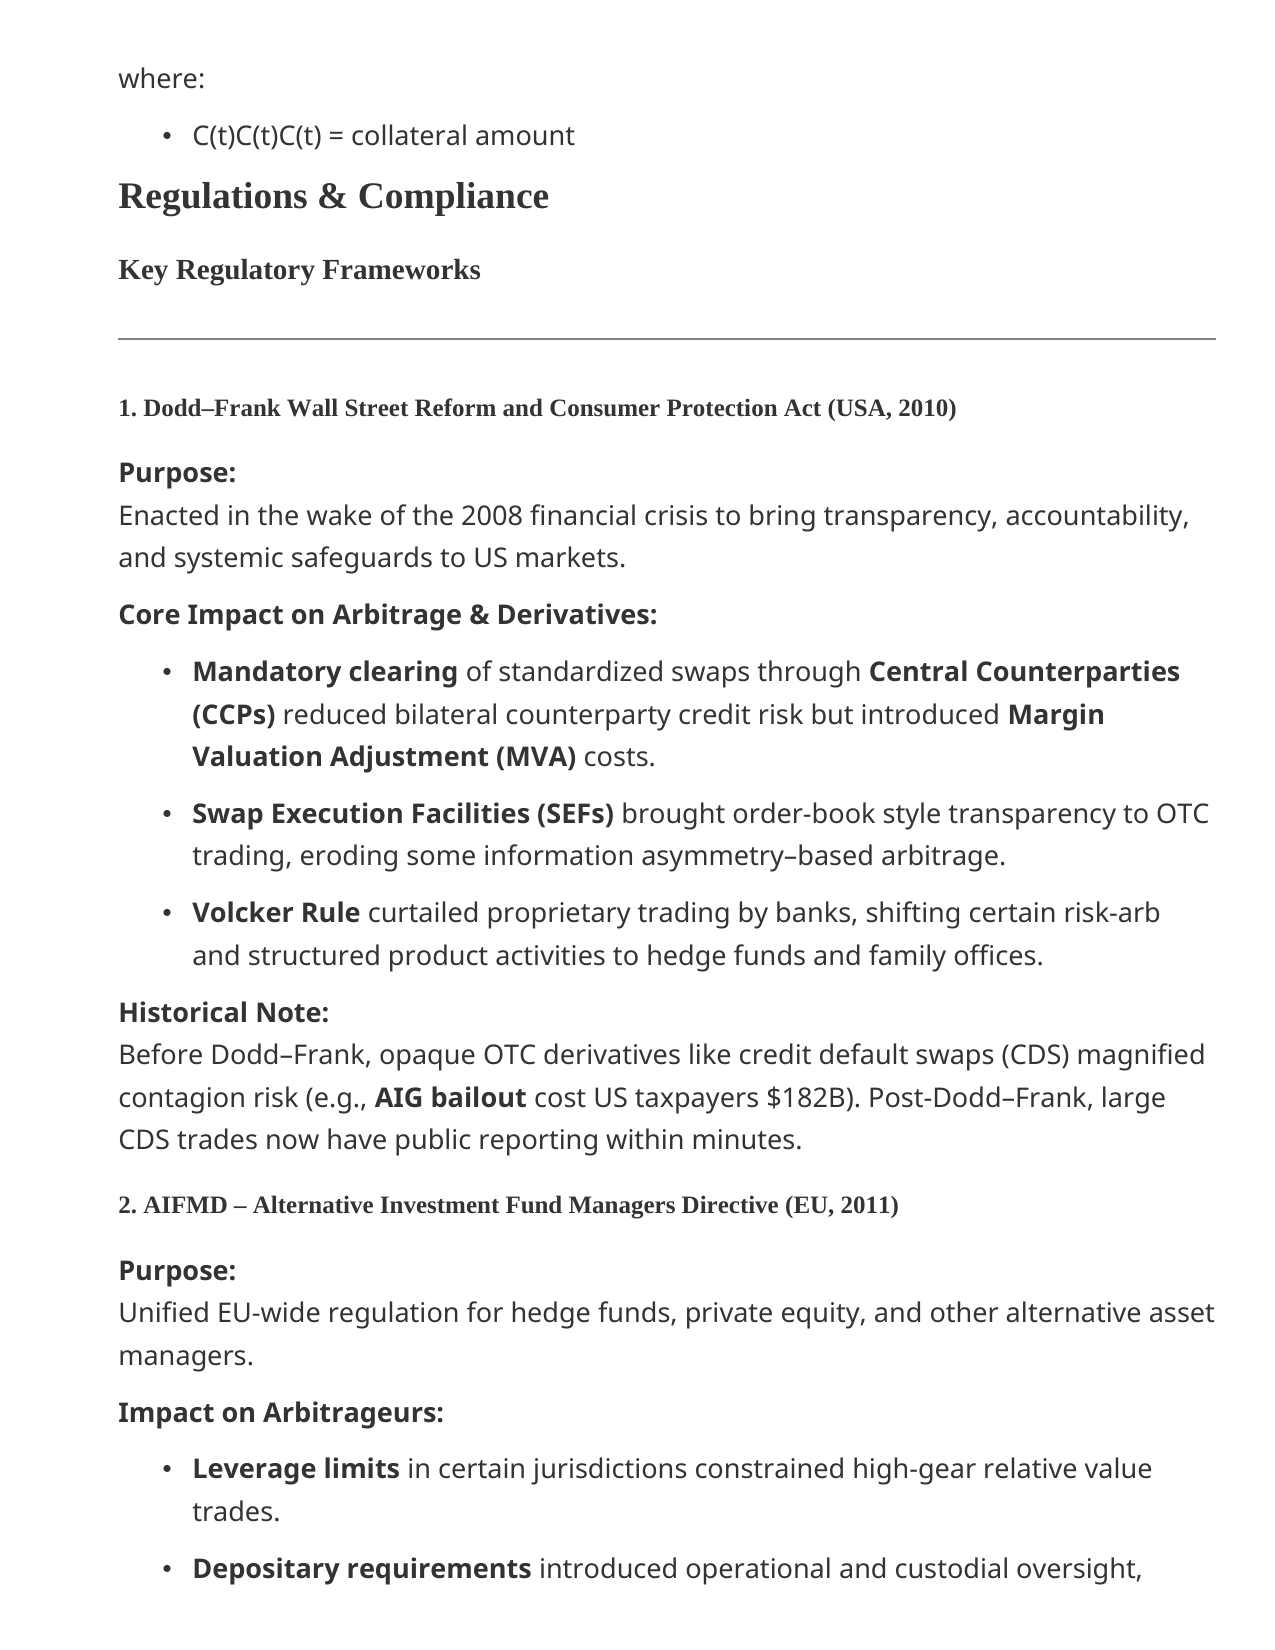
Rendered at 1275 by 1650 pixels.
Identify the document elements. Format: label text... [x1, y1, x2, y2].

text Historical Note: Before Dodd–Frank, opaque OTC derivatives like credit default swaps (CDS) magnified contagion risk (e.g., AIG bailout cost US taxpayers $182B). Post-Dodd–Frank, large CDS trades now have public reporting within minutes. [118, 993, 1216, 1157]
list Depositary requirements introduced operational and custodial oversight, [162, 1549, 1216, 1586]
text Core Impact on Arbitrage & Derivatives: [118, 596, 1216, 633]
list Swap Execution Facilities (SEFs) brought order-book style transparency to OTC trading, eroding some information asymmetry–based arbitrage. [162, 794, 1216, 874]
list Leverage limits in certain jurisdictions constrained high-gear relative value trades. [162, 1450, 1216, 1529]
subtitle 1. Dodd–Frank Wall Street Reform and Consumer Protection Act (USA, 2010) [118, 393, 1216, 421]
text Purpose: Enacted in the wake of the 2008 financial crisis to bring transparency, accountability, and systemic safeguards to US markets. [118, 454, 1216, 576]
list Volcker Rule curtailed proprietary trading by banks, shifting certain risk-arb and structured product activities to hedge funds and family offices. [162, 894, 1216, 973]
list C(t)C(t)C(t) = collateral amount [162, 116, 1216, 153]
text Impact on Arbitrageurs: [118, 1393, 1216, 1430]
text Purpose: Unified EU-wide regulation for hedge funds, private equity, and other alternative asset managers. [118, 1251, 1216, 1373]
text where: [118, 59, 1216, 96]
list Mandatory clearing of standardized swaps through Central Counterparties (CCPs) reduced bilateral counterparty credit risk but introduced Margin Valuation Adjustment (MVA) costs. [162, 653, 1216, 774]
subtitle 2. AIFMD – Alternative Investment Fund Managers Directive (EU, 2011) [118, 1190, 1216, 1219]
subtitle Key Regulatory Frameworks [118, 252, 1216, 285]
text Regulations & Compliance [118, 173, 1216, 216]
